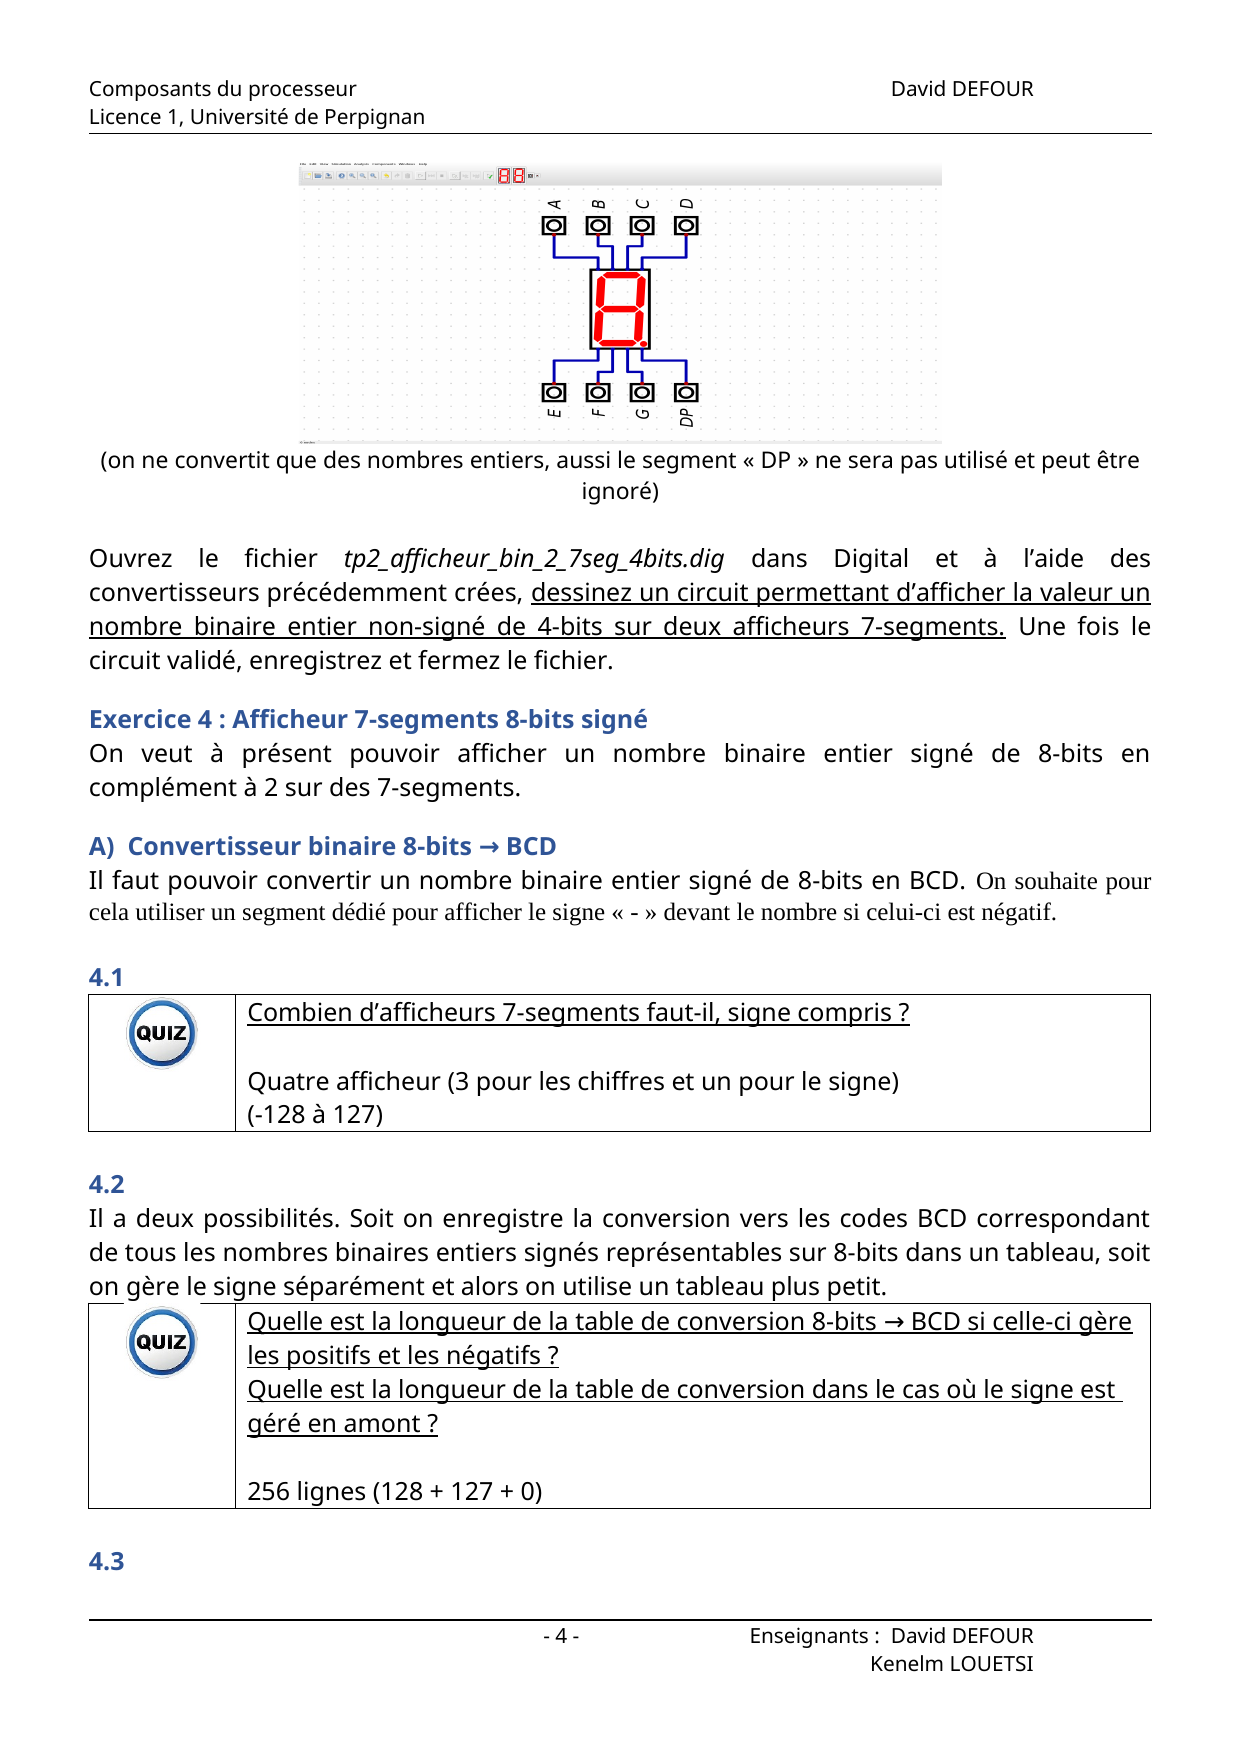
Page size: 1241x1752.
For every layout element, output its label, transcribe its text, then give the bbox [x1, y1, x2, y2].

text On veut à présent pouvoir afficher un nombre binaire entier signé de 8-bits en complément à 2 sur des 7-segments. [89, 736, 1152, 804]
subtitle A) Convertisseur binaire 8-bits → BCD [89, 829, 1152, 863]
picture [123, 995, 201, 1072]
table_header Quelle est la longueur de la table de conversion 8-bits → BCD si celle-ci gère les positifs et les négatifs ? Quelle est la longueur de la table de conversion dans le cas où le signe est géré en amont ? 256 lignes (128 + 127 + 0) [236, 1304, 1150, 1508]
table_header [89, 995, 235, 1131]
text Ouvrez le fichier tp2_afficheur_bin_2_7seg_4bits.dig dans Digital et à l’aide des convertisseurs précédemment crées, dessinez un circuit permettant d’afficher la valeur un nombre binaire entier non-signé de 4-bits sur deux afficheurs 7-segments. Une fois le circuit validé, enregistrez et fermez le fichier. [89, 541, 1152, 677]
picture [298, 162, 942, 444]
text Il faut pouvoir convertir un nombre binaire entier signé de 8-bits en BCD. On souhaite pour cela utiliser un segment dédié pour afficher le signe « - » devant le nombre si celui-ci est négatif. [89, 863, 1152, 926]
text Il a deux possibilités. Soit on enregistre la conversion vers les codes BCD correspondant de tous les nombres binaires entiers signés représentables sur 8-bits dans un tableau, soit on gère le signe séparément et alors on utilise un tableau plus petit. [89, 1200, 1152, 1303]
table_header Combien d’afficheurs 7-segments faut-il, signe compris ? Quatre afficheur (3 pour les chiffres et un pour le signe) (-128 à 127) [236, 995, 1150, 1131]
picture [123, 1303, 201, 1381]
text 4.2 [89, 1166, 1152, 1200]
text 4.3 [89, 1543, 1152, 1577]
subtitle Exercice 4 : Afficheur 7-segments 8-bits signé [89, 702, 1152, 736]
text (on ne convertit que des nombres entiers, aussi le segment « DP » ne sera pas utilisé et peut être ignoré) [89, 444, 1152, 506]
text 4.1 [89, 960, 1152, 994]
table_header [89, 1304, 235, 1508]
